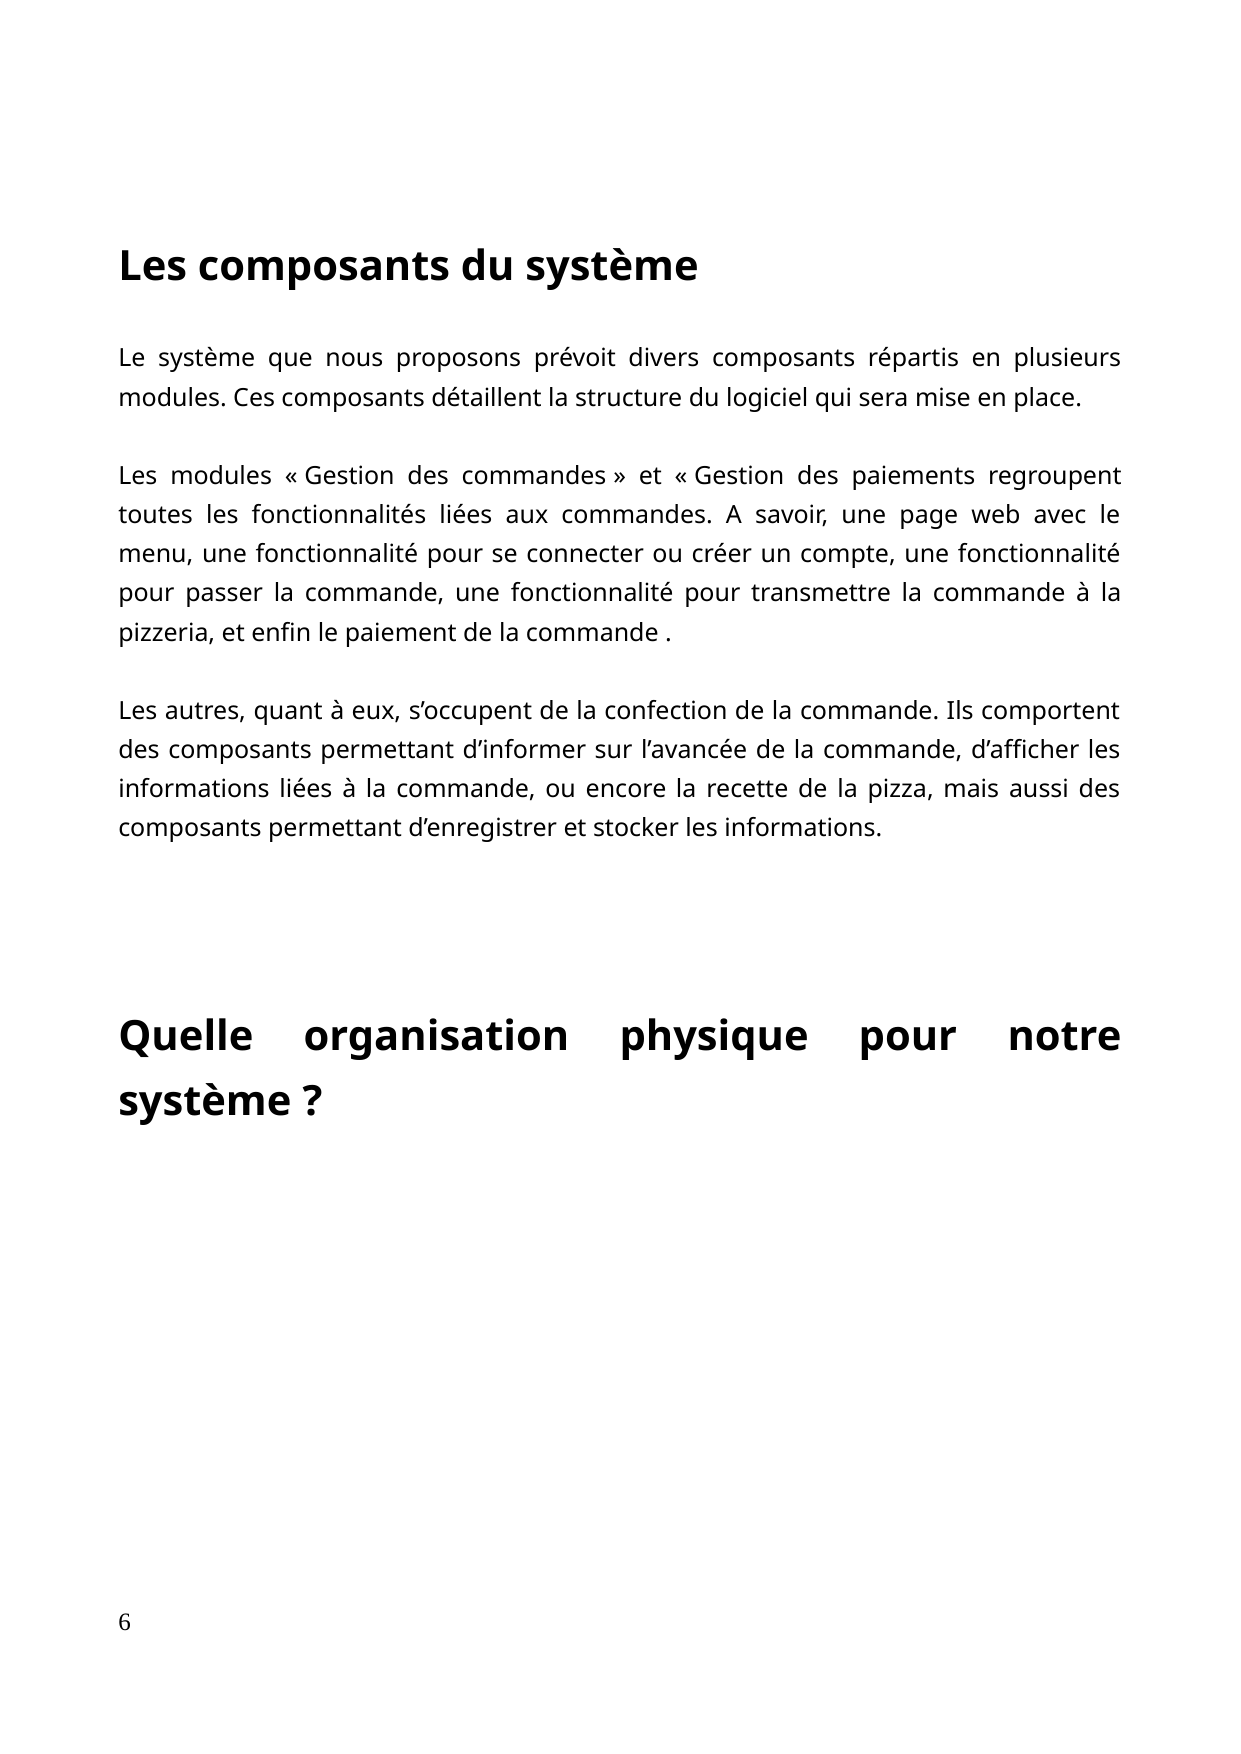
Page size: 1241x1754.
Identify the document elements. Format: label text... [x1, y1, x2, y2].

text Les modules « Gestion des commandes » et « Gestion des paiements regroupent toutes les fonctionnalités liées aux commandes. A savoir, une page web avec le menu, une fonctionnalité pour se connecter ou créer un compte, une fonctionnalité pour passer la commande, une fonctionnalité pour transmettre la commande à la pizzeria, et enfin le paiement de la commande . [118, 457, 1122, 648]
text Les autres, quant à eux, s’occupent de la confection de la commande. Ils comportent des composants permettant d’informer sur l’avancée de la commande, d’afficher les informations liées à la commande, ou encore la recette de la pizza, mais aussi des composants permettant d’enregistrer et stocker les informations. [118, 692, 1122, 844]
text Le système que nous proposons prévoit divers composants répartis en plusieurs modules. Ces composants détaillent la structure du logiciel qui sera mise en place. [118, 340, 1122, 413]
subtitle Quelle organisation physique pour notre système ? [118, 1006, 1122, 1128]
subtitle Les composants du système [118, 236, 1122, 292]
